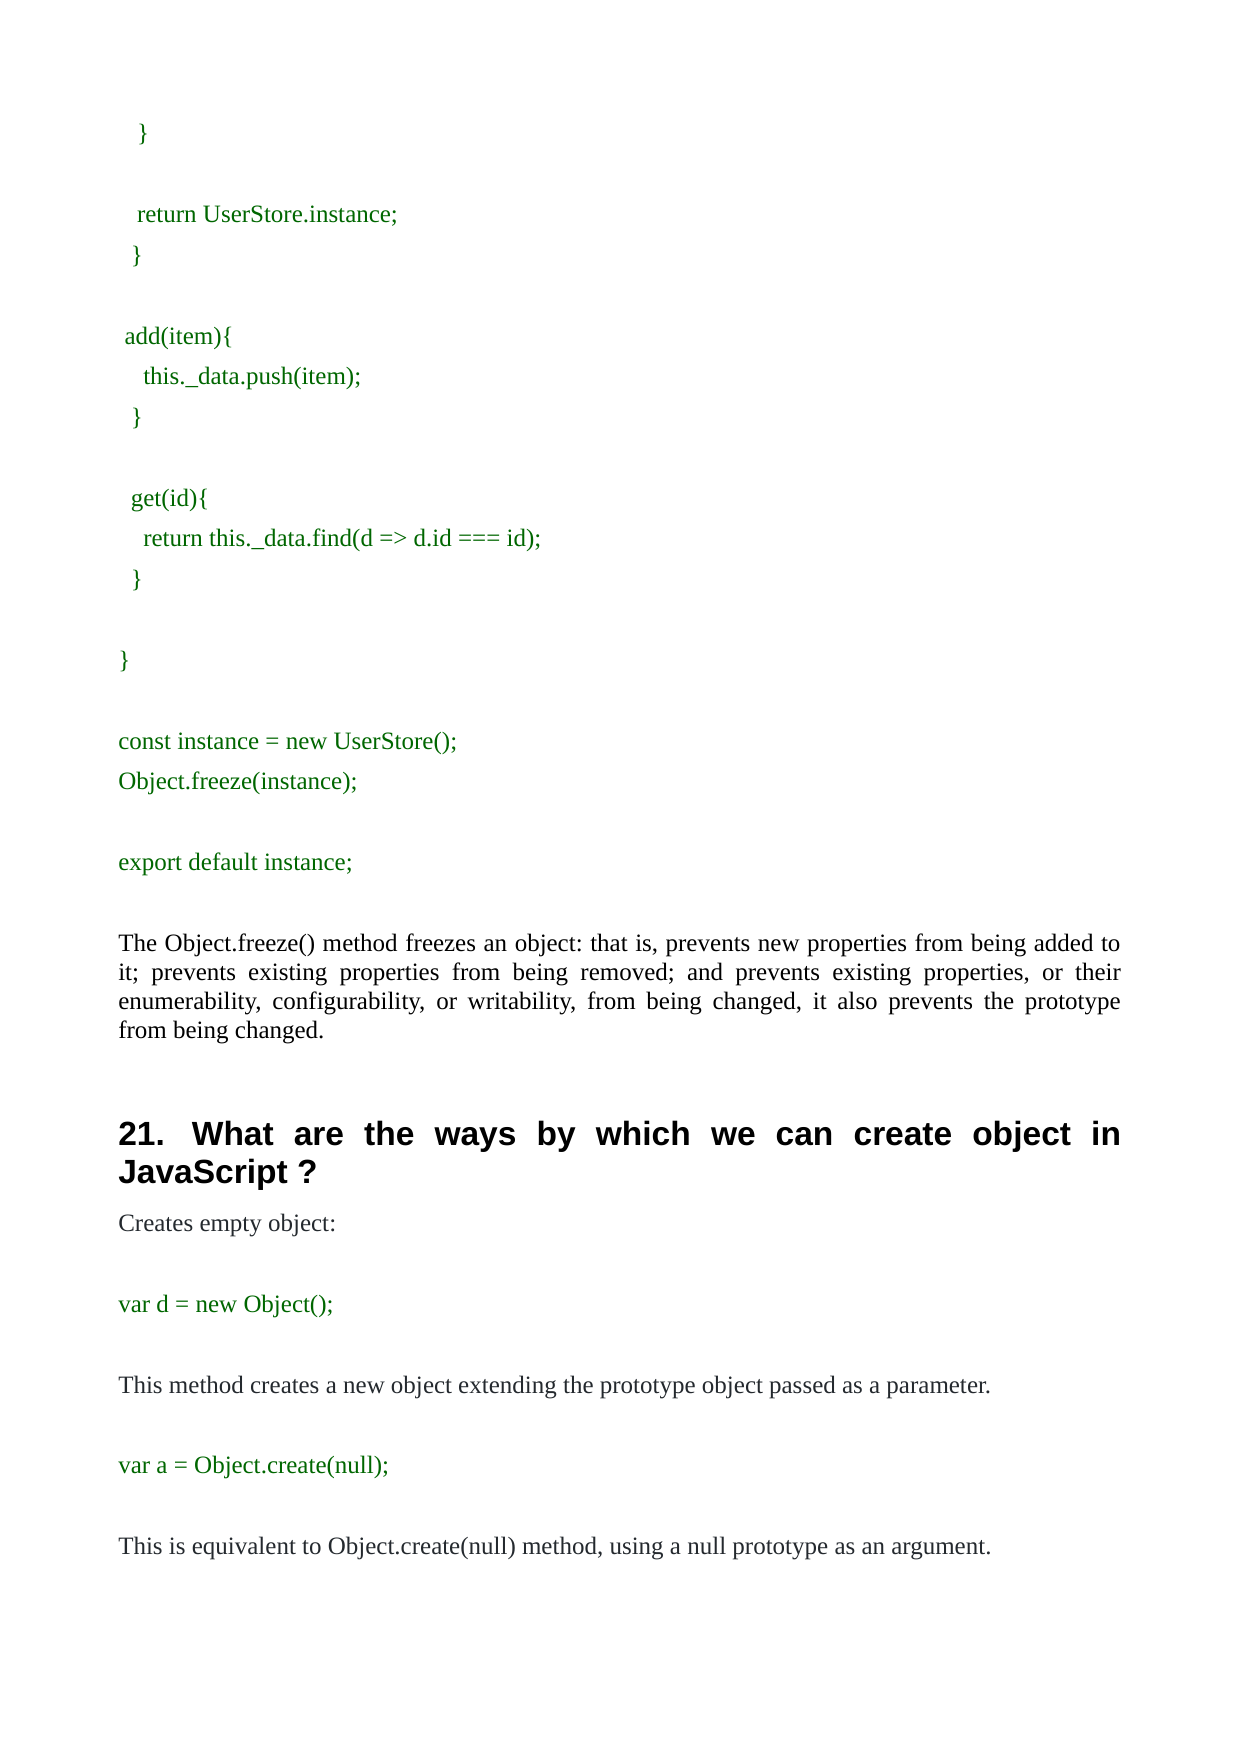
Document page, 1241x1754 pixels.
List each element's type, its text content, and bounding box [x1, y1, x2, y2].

text This is equivalent to Object.create(null) method, using a null prototype as an argument. [118, 1531, 1122, 1560]
subtitle What are the ways by which we can create object in JavaScript ? [118, 1113, 1122, 1191]
text } [118, 645, 1122, 674]
text this._data.push(item); [118, 361, 1122, 390]
text The Object.freeze() method freezes an object: that is, prevents new properties from being added to it; prevents existing properties from being removed; and prevents existing properties, or their enumerability, configurability, or writability, from being changed, it also prevents the prototype from being changed. [118, 928, 1122, 1043]
text get(id){ [118, 483, 1122, 512]
text This method creates a new object extending the prototype object passed as a parameter. [118, 1370, 1122, 1398]
text } [118, 402, 1122, 431]
text Creates empty object: [118, 1208, 1122, 1237]
text return UserStore.instance; [118, 199, 1122, 228]
text return this._data.find(d => d.id === id); [118, 523, 1122, 552]
text const instance = new UserStore(); [118, 726, 1122, 755]
text } [118, 240, 1122, 268]
text var a = Object.create(null); [118, 1450, 1122, 1479]
text add(item){ [118, 321, 1122, 349]
text } [118, 118, 1122, 147]
text export default instance; [118, 847, 1122, 876]
text var d = new Object(); [118, 1289, 1122, 1318]
text } [118, 564, 1122, 593]
text Object.freeze(instance); [118, 766, 1122, 795]
